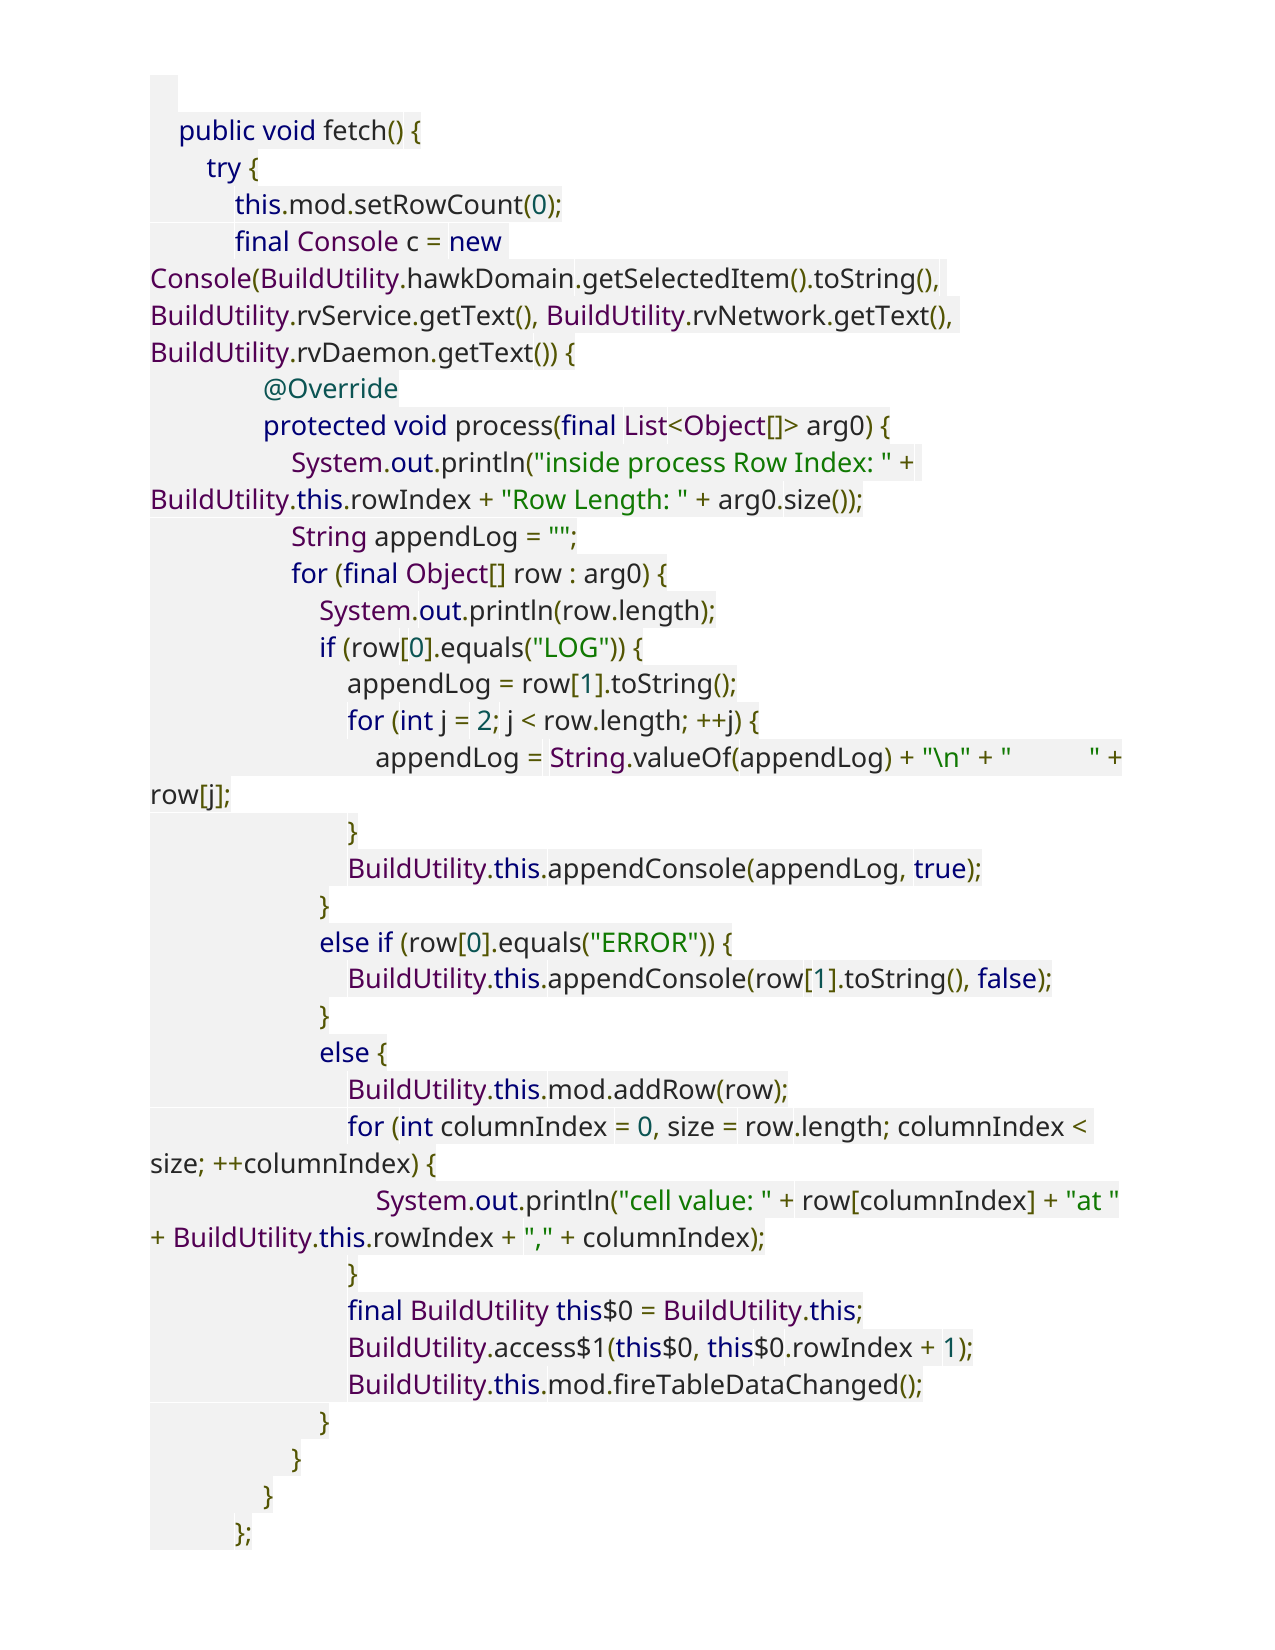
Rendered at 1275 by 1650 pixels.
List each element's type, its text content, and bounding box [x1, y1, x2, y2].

text } [150, 1402, 1125, 1439]
text final Console c = new Console(BuildUtility.hawkDomain.getSelectedItem().toString(), BuildUtility.rvService.getText(), BuildUtility.rvNetwork.getText(), BuildUtility.rvDaemon.getText()) { [150, 222, 1125, 370]
text System.out.println("inside process Row Index: " + BuildUtility.this.rowIndex + "Row Length: " + arg0.size()); [150, 444, 1125, 517]
text System.out.println(row.length); [150, 591, 1125, 628]
text final BuildUtility this$0 = BuildUtility.this; [150, 1292, 1125, 1329]
text BuildUtility.access$1(this$0, this$0.rowIndex + 1); [150, 1329, 1125, 1366]
text } [150, 1255, 1125, 1292]
text if (row[0].equals("LOG")) { [150, 628, 1125, 665]
text } [150, 812, 1125, 849]
text System.out.println("cell value: " + row[columnIndex] + "at " + BuildUtility.this.rowIndex + "," + columnIndex); [150, 1181, 1125, 1255]
text BuildUtility.this.appendConsole(appendLog, true); [150, 849, 1125, 886]
text BuildUtility.this.mod.fireTableDataChanged(); [150, 1366, 1125, 1402]
text String appendLog = ""; [150, 517, 1125, 554]
text } [150, 886, 1125, 923]
text } [150, 1439, 1125, 1476]
text }; [150, 1513, 1125, 1550]
text for (int columnIndex = 0, size = row.length; columnIndex < size; ++columnIndex) { [150, 1107, 1125, 1181]
text this.mod.setRowCount(0); [150, 186, 1125, 222]
text else if (row[0].equals("ERROR")) { [150, 923, 1125, 960]
text @Override [150, 370, 1125, 407]
text for (final Object[] row : arg0) { [150, 554, 1125, 591]
text BuildUtility.this.mod.addRow(row); [150, 1071, 1125, 1107]
text try { [150, 149, 1125, 186]
text BuildUtility.this.appendConsole(row[1].toString(), false); [150, 960, 1125, 997]
text else { [150, 1034, 1125, 1071]
text protected void process(final List<Object[]> arg0) { [150, 407, 1125, 444]
text appendLog = String.valueOf(appendLog) + "\n" + " " + row[j]; [150, 739, 1125, 812]
text } [150, 1476, 1125, 1513]
text appendLog = row[1].toString(); [150, 665, 1125, 702]
text } [150, 997, 1125, 1034]
text for (int j = 2; j < row.length; ++j) { [150, 702, 1125, 739]
text public void fetch() { [150, 112, 1125, 149]
